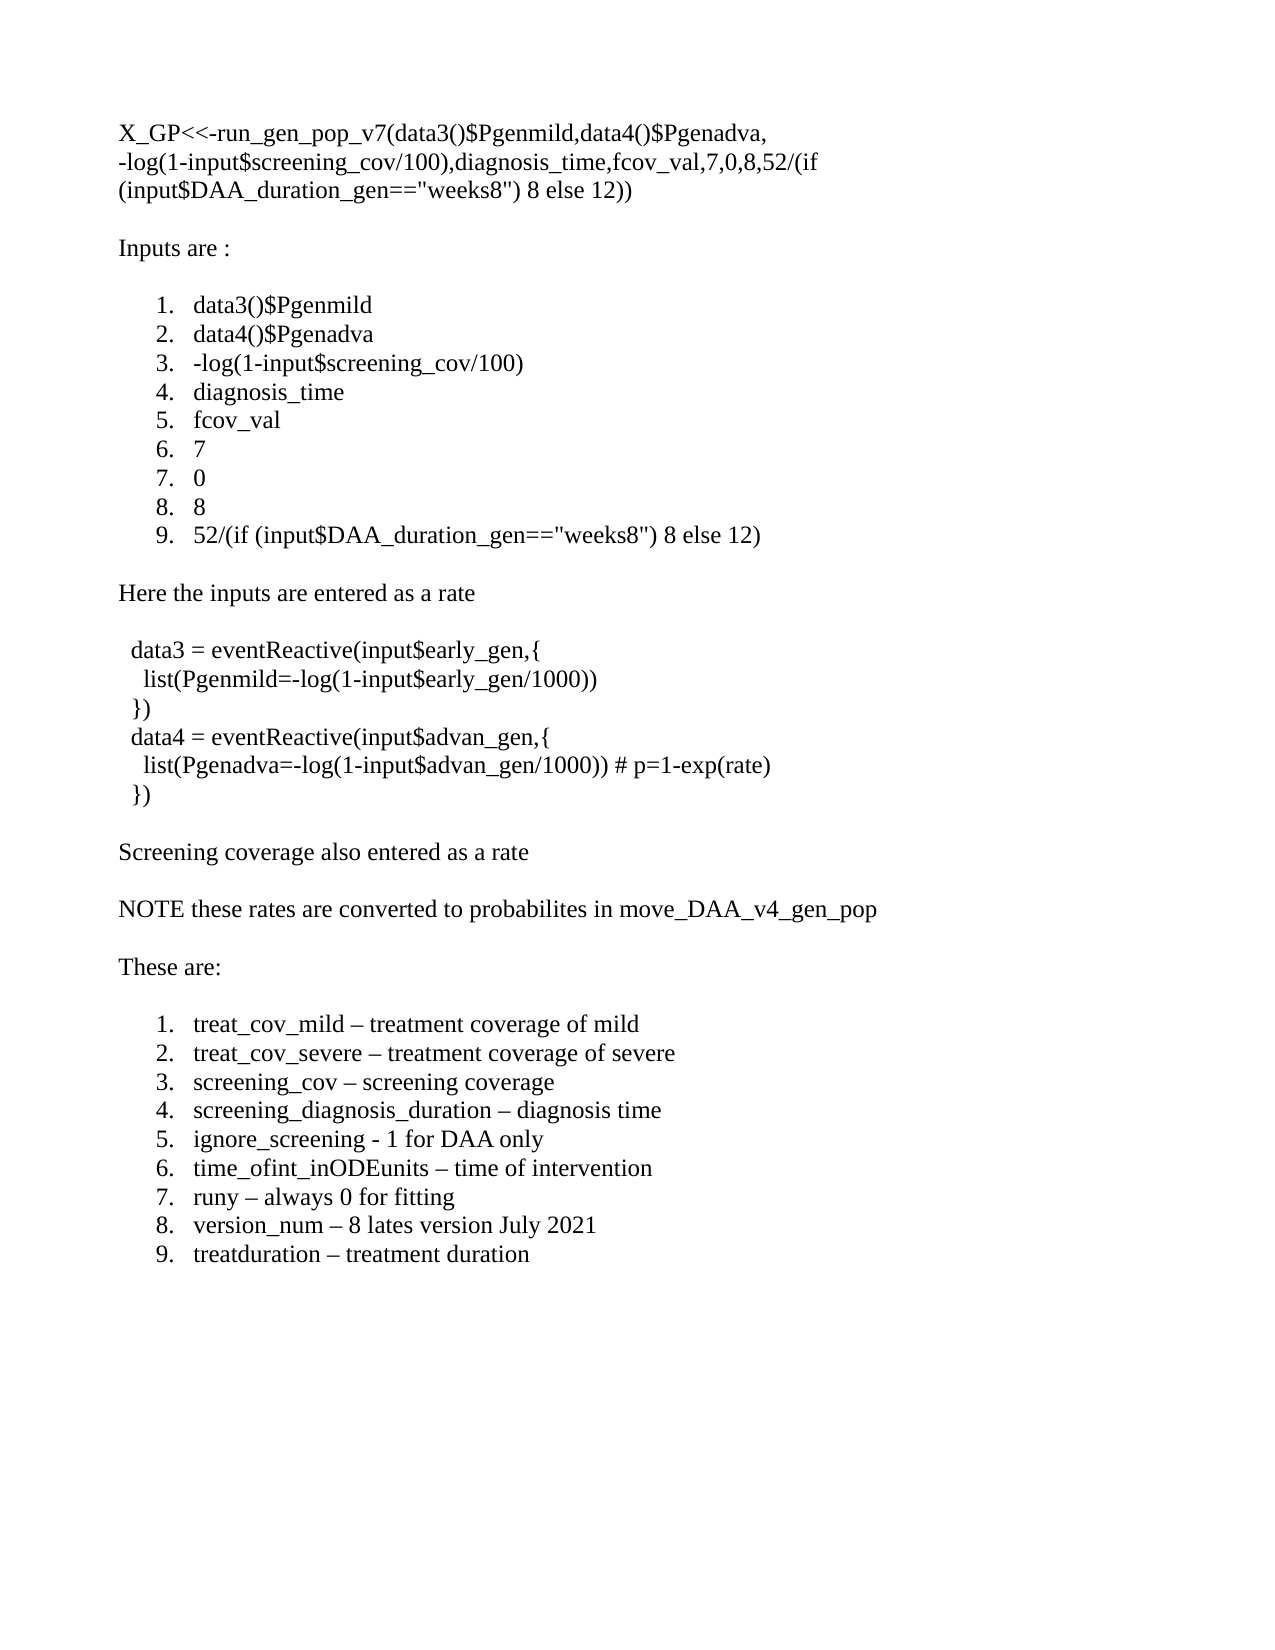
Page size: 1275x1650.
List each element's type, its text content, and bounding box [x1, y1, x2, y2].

list time_ofint_inODEunits – time of intervention [156, 1153, 1157, 1182]
list runy – always 0 for fitting [156, 1182, 1157, 1211]
text list(Pgenmild=-log(1-input$early_gen/1000)) [118, 664, 1157, 693]
list data4()$Pgenadva [156, 319, 1157, 348]
list diagnosis_time [156, 377, 1157, 406]
text NOTE these rates are converted to probabilites in move_DAA_v4_gen_pop [118, 894, 1157, 923]
list 52/(if (input$DAA_duration_gen=="weeks8") 8 else 12) [156, 521, 1157, 549]
list fcov_val [156, 406, 1157, 434]
text }) [118, 693, 1157, 722]
text data3 = eventReactive(input$early_gen,{ [118, 636, 1157, 664]
list 0 [156, 463, 1157, 492]
text X_GP<<-run_gen_pop_v7(data3()$Pgenmild,data4()$Pgenadva, -log(1-input$screening_cov/100),diagnosis_time,fcov_val,7,0,8,52/(if (input$DAA_duration_gen=="weeks8") 8 else 12)) [118, 118, 1157, 204]
list data3()$Pgenmild [156, 291, 1157, 319]
list ignore_screening - 1 for DAA only [156, 1124, 1157, 1153]
text list(Pgenadva=-log(1-input$advan_gen/1000)) # p=1-exp(rate) [118, 751, 1157, 779]
list screening_cov – screening coverage [156, 1067, 1157, 1096]
list 8 [156, 492, 1157, 521]
list treat_cov_severe – treatment coverage of severe [156, 1038, 1157, 1067]
list treatduration – treatment duration [156, 1239, 1157, 1268]
text These are: [118, 952, 1157, 981]
list -log(1-input$screening_cov/100) [156, 348, 1157, 377]
list treat_cov_mild – treatment coverage of mild [156, 1009, 1157, 1038]
text Here the inputs are entered as a rate [118, 578, 1157, 607]
text }) [118, 779, 1157, 808]
text Screening coverage also entered as a rate [118, 837, 1157, 866]
list screening_diagnosis_duration – diagnosis time [156, 1096, 1157, 1124]
list 7 [156, 434, 1157, 463]
text data4 = eventReactive(input$advan_gen,{ [118, 722, 1157, 751]
list version_num – 8 lates version July 2021 [156, 1211, 1157, 1239]
text Inputs are : [118, 233, 1157, 262]
